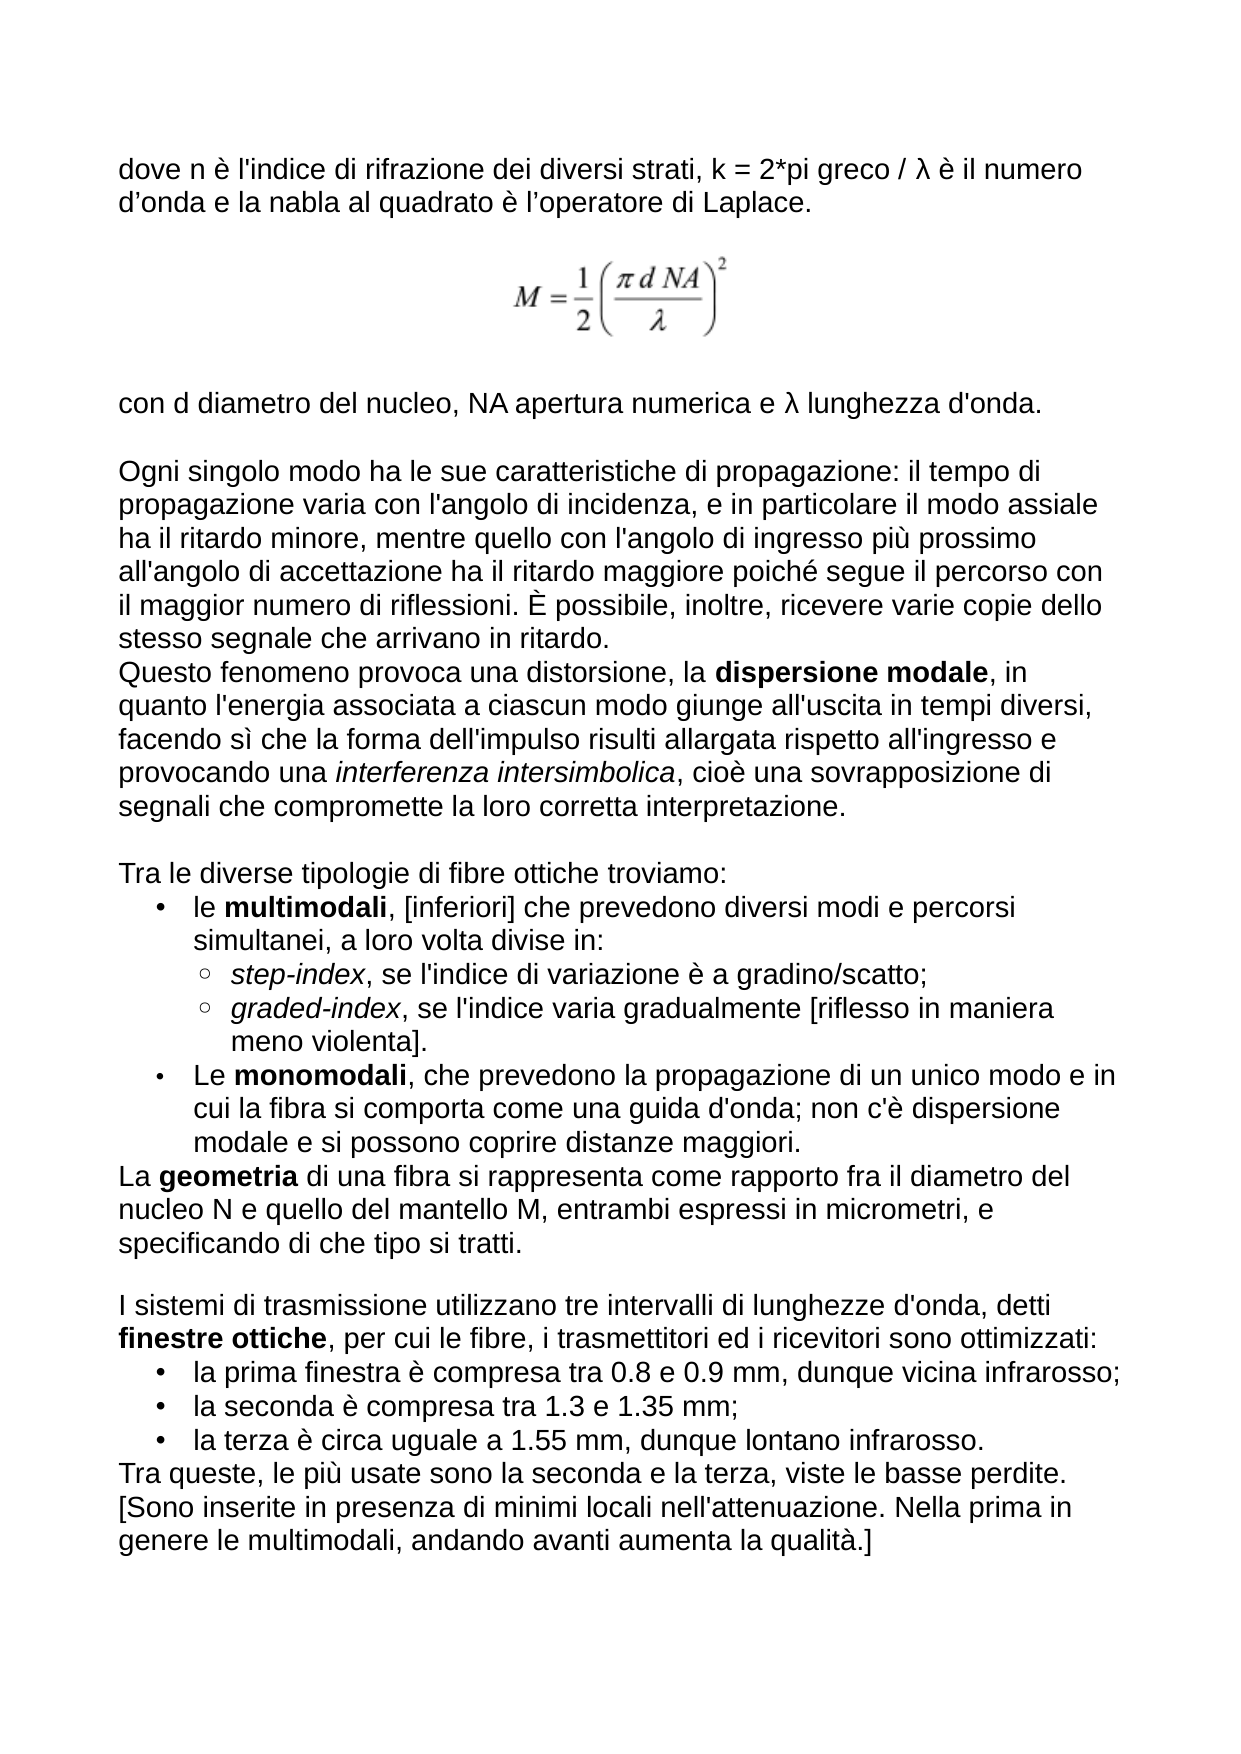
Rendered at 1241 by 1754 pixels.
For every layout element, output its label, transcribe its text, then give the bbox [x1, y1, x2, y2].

picture [504, 252, 736, 351]
text con d diametro del nucleo, NA apertura numerica e λ lunghezza d'onda. [118, 386, 1122, 420]
text Questo fenomeno provoca una distorsione, la dispersione modale, in quanto l'energia associata a ciascun modo giunge all'uscita in tempi diversi, facendo sì che la forma dell'impulso risulti allargata rispetto all'ingresso e provocando una interferenza intersimbolica, cioè una sovrapposizione di segnali che compromette la loro corretta interpretazione. [118, 655, 1122, 822]
list la seconda è compresa tra 1.3 e 1.35 mm; [156, 1389, 1122, 1422]
text [Sono inserite in presenza di minimi locali nell'attenuazione. Nella prima in genere le multimodali, andando avanti aumenta la qualità.] [118, 1490, 1122, 1557]
list la terza è circa uguale a 1.55 mm, dunque lontano infrarosso. [156, 1422, 1122, 1456]
text Ogni singolo modo ha le sue caratteristiche di propagazione: il tempo di propagazione varia con l'angolo di incidenza, e in particolare il modo assiale ha il ritardo minore, mentre quello con l'angolo di ingresso più prossimo all'angolo di accettazione ha il ritardo maggiore poiché segue il percorso con il maggior numero di riflessioni. È possibile, inoltre, ricevere varie copie dello stesso segnale che arrivano in ritardo. [118, 453, 1122, 655]
list graded-index, se l'indice varia gradualmente [riflesso in maniera meno violenta]. [193, 991, 1122, 1058]
text Tra le diverse tipologie di fibre ottiche troviamo: [118, 856, 1122, 889]
text I sistemi di trasmissione utilizzano tre intervalli di lunghezze d'onda, detti finestre ottiche, per cui le fibre, i trasmettitori ed i ricevitori sono ottimizzati: [118, 1288, 1122, 1355]
text Tra queste, le più usate sono la seconda e la terza, viste le basse perdite. [118, 1456, 1122, 1490]
text La geometria di una fibra si rappresenta come rapporto fra il diametro del nucleo N e quello del mantello M, entrambi espressi in micrometri, e specificando di che tipo si tratti. [118, 1158, 1122, 1259]
list la prima finestra è compresa tra 0.8 e 0.9 mm, dunque vicina infrarosso; [156, 1355, 1122, 1389]
list le multimodali, [inferiori] che prevedono diversi modi e percorsi simultanei, a loro volta divise in: [156, 889, 1122, 957]
text dove n è l'indice di rifrazione dei diversi strati, k = 2*pi greco / λ è il numero d’onda e la nabla al quadrato è l’operatore di Laplace. [118, 152, 1122, 219]
list step-index, se l'indice di variazione è a gradino/scatto; [193, 957, 1122, 991]
list Le monomodali, che prevedono la propagazione di un unico modo e in cui la fibra si comporta come una guida d'onda; non c'è dispersione modale e si possono coprire distanze maggiori. [156, 1058, 1122, 1158]
